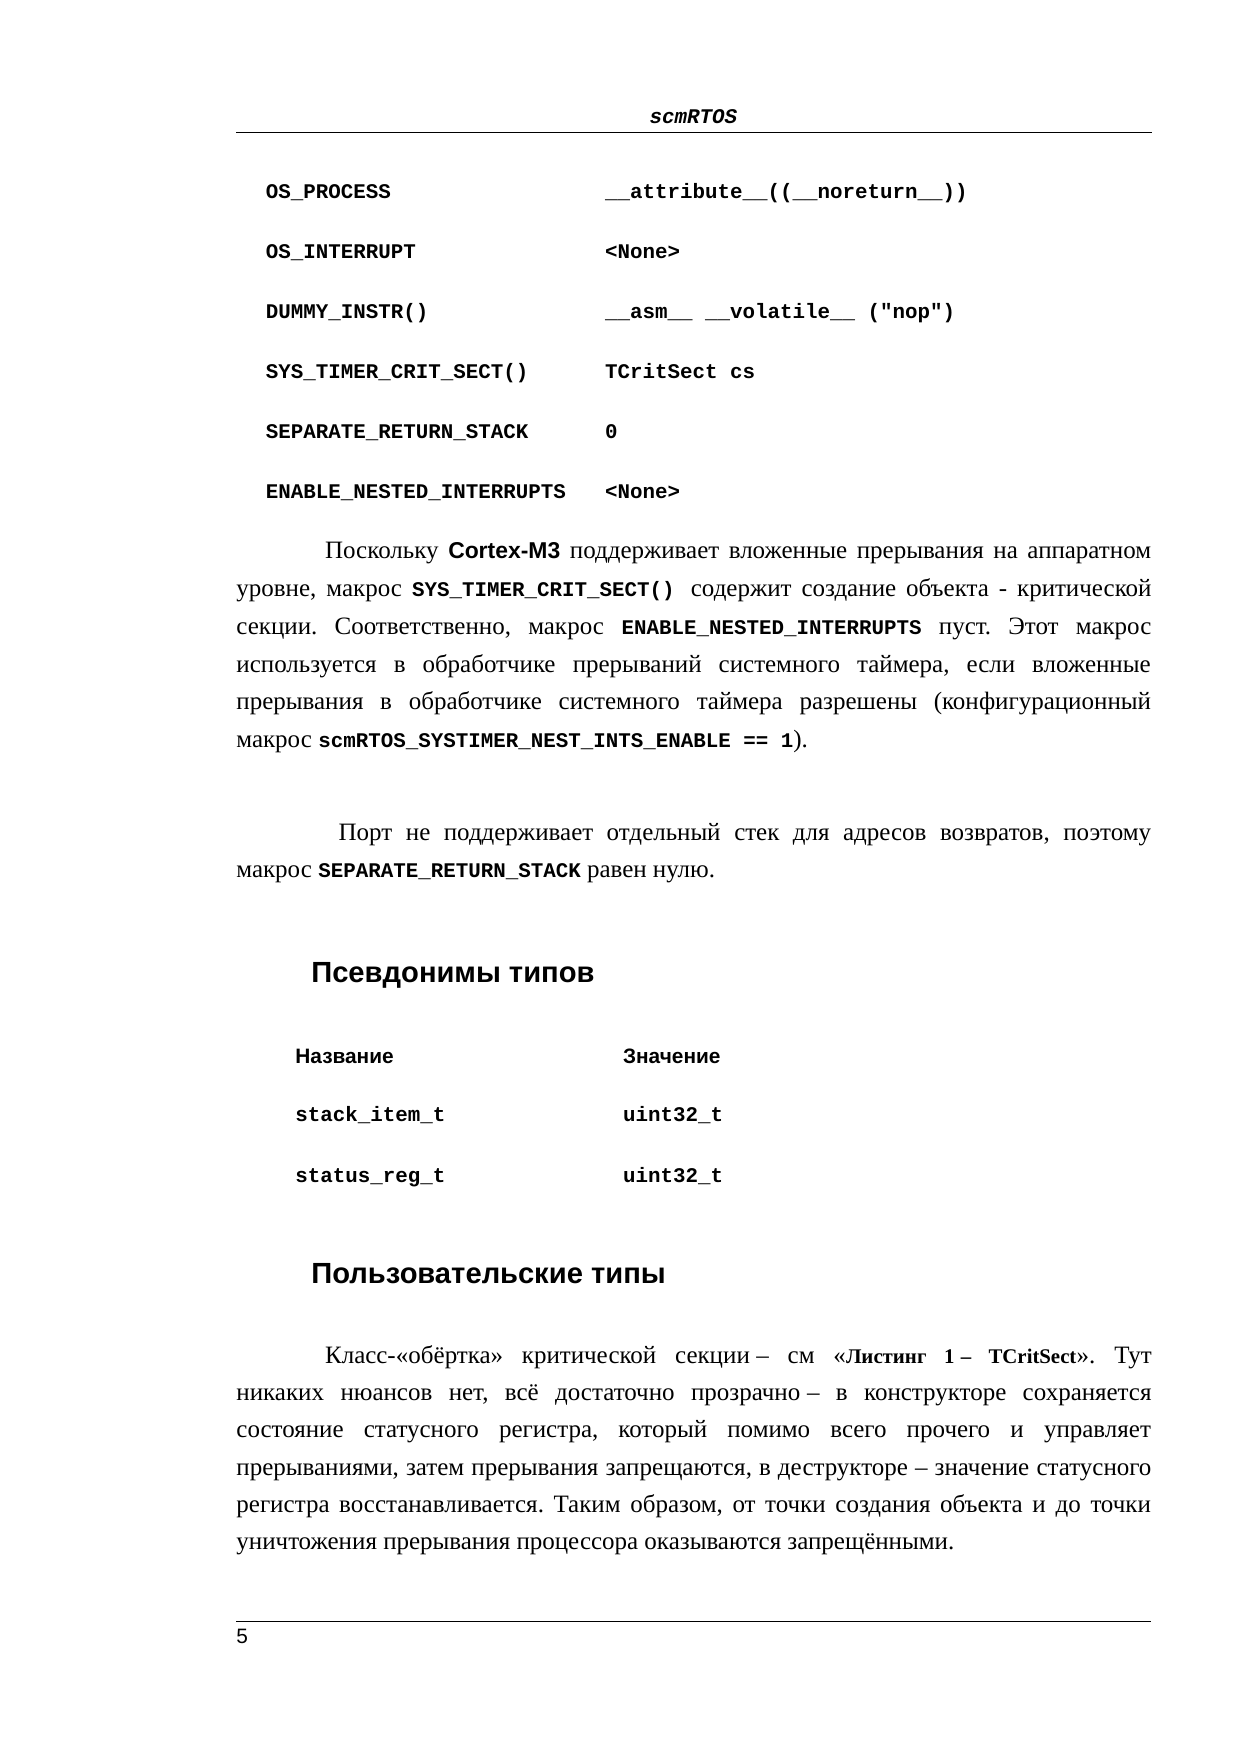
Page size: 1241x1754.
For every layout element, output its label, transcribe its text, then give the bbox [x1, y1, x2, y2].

table_cell 0 [594, 403, 1152, 463]
table_cell stack_item_t [236, 1086, 596, 1146]
table_cell <None> [594, 223, 1152, 283]
table_cell __attribute__((__noreturn__)) [594, 163, 1152, 223]
table_cell uint32_t [596, 1146, 1152, 1206]
table_cell uint32_t [596, 1086, 1152, 1146]
table_header Название [236, 1026, 596, 1086]
table_cell SYS_TIMER_CRIT_SECT() [236, 343, 594, 403]
table_cell status_reg_t [236, 1146, 596, 1206]
subtitle Псевдонимы типов [311, 955, 1033, 988]
table_cell TCritSect cs [594, 343, 1152, 403]
text Поскольку Cortex-M3 поддерживает вложенные прерывания на аппаратном уровне, макрос SYS_TIMER_CRIT_SECT() содержит создание объекта - критической секции. Соответственно, макрос ENABLE_NESTED_INTERRUPTS пуст. Этот макрос используется в обработчике прерываний системного таймера, если вложенные прерывания в обработчике системного таймера разрешены (конфигурационный макрос scmRTOS_SYSTIMER_NEST_INTS_ENABLE == 1). [236, 536, 1152, 753]
table_cell OS_INTERRUPT [236, 223, 594, 283]
table_header Значение [596, 1026, 1152, 1086]
table_cell ENABLE_NESTED_INTERRUPTS [236, 463, 594, 523]
table_cell <None> [594, 463, 1152, 523]
subtitle Пользовательские типы [311, 1256, 1033, 1290]
table_cell __asm__ __volatile__ ("nop") [594, 283, 1152, 343]
text Класс-«обёртка» критической секции – см «Листинг 1 – TCritSect». Тут никаких нюансов нет, всё достаточно прозрачно – в конструкторе сохраняется состояние статусного регистра, который помимо всего прочего и управляет прерываниями, затем прерывания запрещаются, в деструкторе – значение статусного регистра восстанавливается. Таким образом, от точки создания объекта и до точки уничтожения прерывания процессора оказываются запрещёнными. [236, 1340, 1152, 1555]
text Порт не поддерживает отдельный стек для адресов возвратов, поэтому макрос SEPARATE_RETURN_STACK равен нулю. [236, 817, 1152, 883]
table_cell DUMMY_INSTR() [236, 283, 594, 343]
table_cell OS_PROCESS [236, 163, 594, 223]
table_cell SEPARATE_RETURN_STACK [236, 403, 594, 463]
